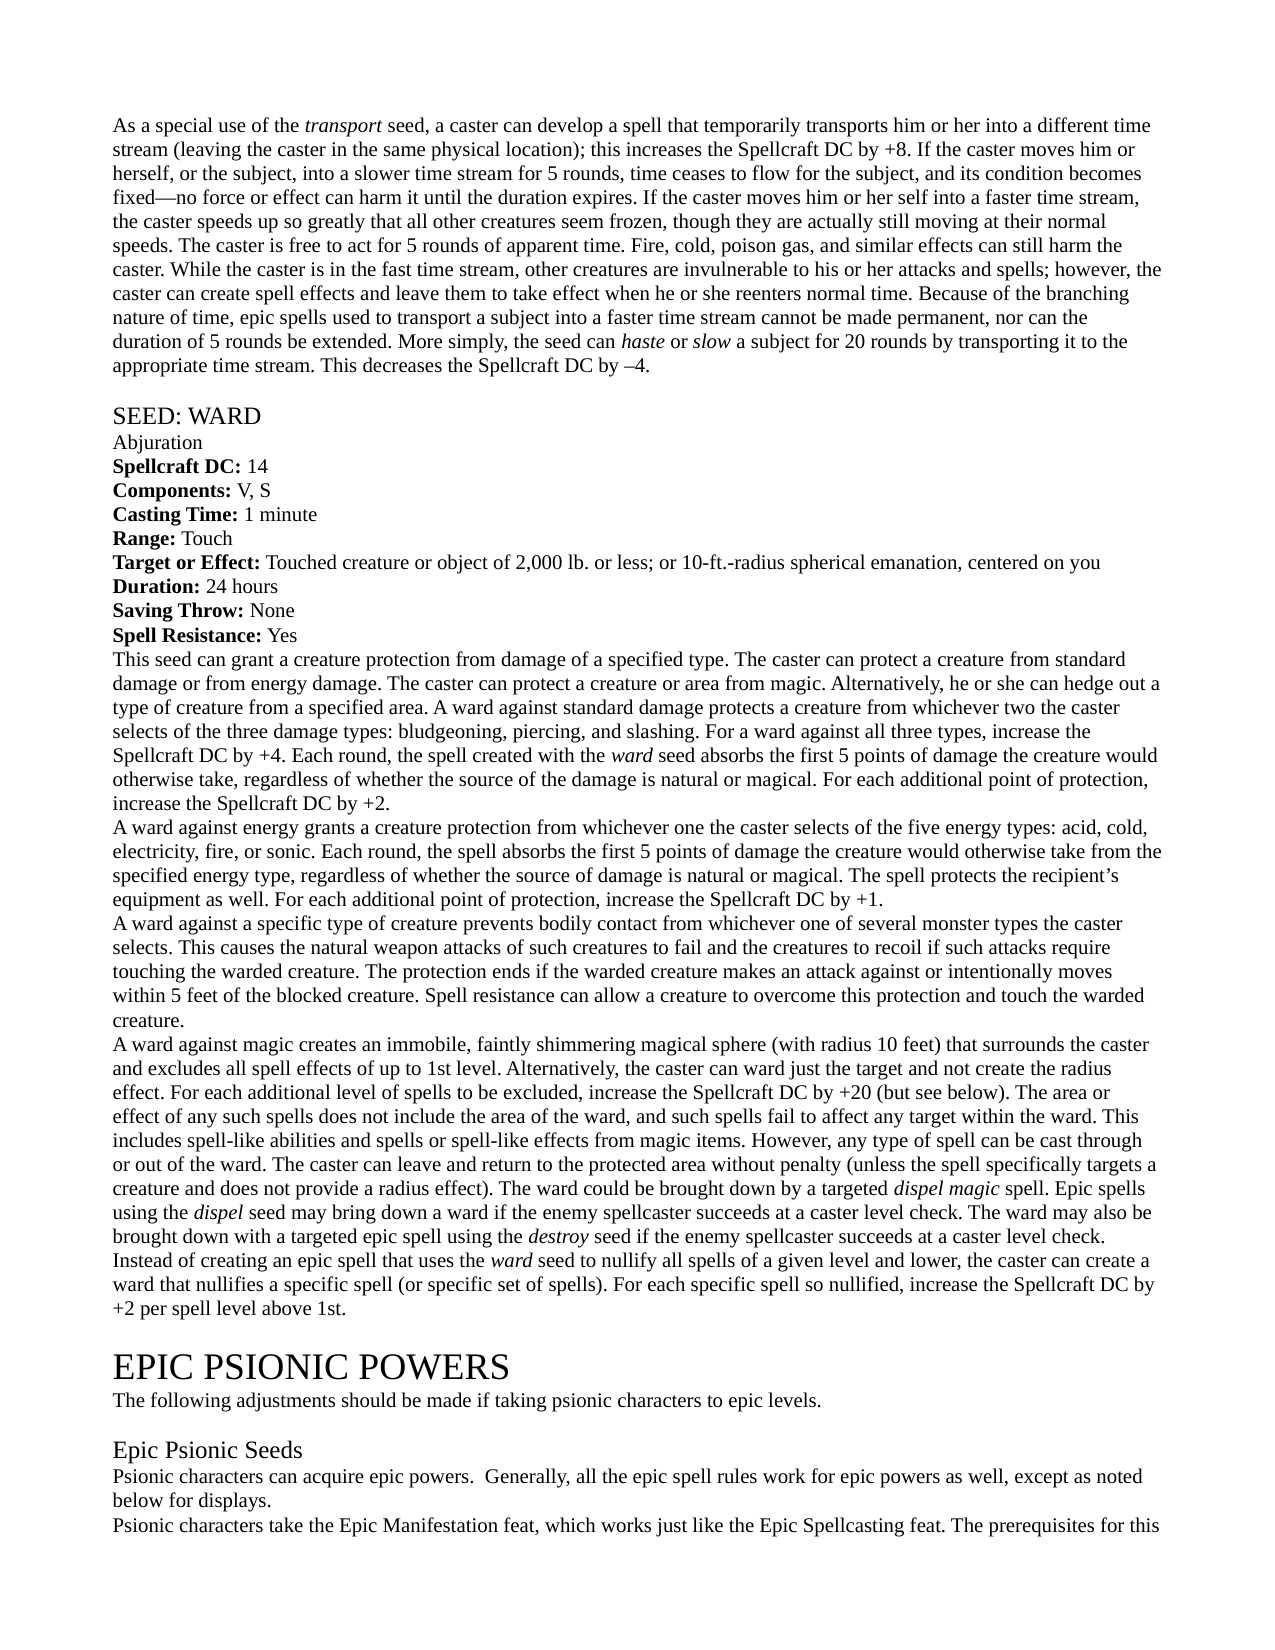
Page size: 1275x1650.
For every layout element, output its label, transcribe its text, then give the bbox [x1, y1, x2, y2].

text Spell Resistance: Yes [112, 622, 1162, 647]
text Target or Effect: Touched creature or object of 2,000 lb. or less; or 10-ft.-radius spherical emanation, centered on you [112, 550, 1162, 574]
text As a special use of the transport seed, a caster can develop a spell that temporarily transports him or her into a different time stream (leaving the caster in the same physical location); this increases the Spellcraft DC by +8. If the caster moves him or herself, or the subject, into a slower time stream for 5 rounds, time ceases to flow for the subject, and its condition becomes fixed—no force or effect can harm it until the duration expires. If the caster moves him or her self into a faster time stream, the caster speeds up so greatly that all other creatures seem frozen, though they are actually still moving at their normal speeds. The caster is free to act for 5 rounds of apparent time. Fire, cold, poison gas, and similar effects can still harm the caster. While the caster is in the fast time stream, other creatures are invulnerable to his or her attacks and spells; however, the caster can create spell effects and leave them to take effect when he or she reenters normal time. Because of the branching nature of time, epic spells used to transport a subject into a faster time stream cannot be made permanent, nor can the duration of 5 rounds be extended. More simply, the seed can haste or slow a subject for 20 rounds by transporting it to the appropriate time stream. This decreases the Spellcraft DC by –4. [112, 112, 1162, 377]
subtitle EPIC PSIONIC POWERS [112, 1344, 1162, 1387]
text Duration: 24 hours [112, 574, 1162, 598]
text Instead of creating an epic spell that uses the ward seed to nullify all spells of a given level and lower, the caster can create a ward that nullifies a specific spell (or specific set of spells). For each specific spell so nullified, increase the Spellcraft DC by +2 per spell level above 1st. [112, 1248, 1162, 1320]
text Abjuration [112, 430, 1162, 454]
text Spellcraft DC: 14 [112, 454, 1162, 478]
text This seed can grant a creature protection from damage of a specified type. The caster can protect a creature from standard damage or from energy damage. The caster can protect a creature or area from magic. Alternatively, he or she can hedge out a type of creature from a specified area. A ward against standard damage protects a creature from whichever two the caster selects of the three damage types: bludgeoning, piercing, and slashing. For a ward against all three types, increase the Spellcraft DC by +4. Each round, the spell created with the ward seed absorbs the first 5 points of damage the creature would otherwise take, regardless of whether the source of the damage is natural or magical. For each additional point of protection, increase the Spellcraft DC by +2. [112, 647, 1162, 815]
text Psionic characters can acquire epic powers. Generally, all the epic spell rules work for epic powers as well, except as noted below for displays. [112, 1464, 1162, 1512]
text Components: V, S [112, 478, 1162, 502]
text Range: Touch [112, 526, 1162, 550]
text A ward against magic creates an immobile, faintly shimmering magical sphere (with radius 10 feet) that surrounds the caster and excludes all spell effects of up to 1st level. Alternatively, the caster can ward just the target and not create the radius effect. For each additional level of spells to be excluded, increase the Spellcraft DC by +20 (but see below). The area or effect of any such spells does not include the area of the ward, and such spells fail to affect any target within the ward. This includes spell-like abilities and spells or spell-like effects from magic items. However, any type of spell can be cast through or out of the ward. The caster can leave and return to the protected area without penalty (unless the spell specifically targets a creature and does not provide a radius effect). The ward could be brought down by a targeted dispel magic spell. Epic spells using the dispel seed may bring down a ward if the enemy spellcaster succeeds at a caster level check. The ward may also be brought down with a targeted epic spell using the destroy seed if the enemy spellcaster succeeds at a caster level check. [112, 1032, 1162, 1248]
text A ward against a specific type of creature prevents bodily contact from whichever one of several monster types the caster selects. This causes the natural weapon attacks of such creatures to fail and the creatures to recoil if such attacks require touching the warded creature. The protection ends if the warded creature makes an attack against or intentionally moves within 5 feet of the blocked creature. Spell resistance can allow a creature to overcome this protection and touch the warded creature. [112, 911, 1162, 1032]
text The following adjustments should be made if taking psionic characters to epic levels. [112, 1387, 1162, 1412]
text A ward against energy grants a creature protection from whichever one the caster selects of the five energy types: acid, cold, electricity, fire, or sonic. Each round, the spell absorbs the first 5 points of damage the creature would otherwise take from the specified energy type, regardless of whether the source of damage is natural or magical. The spell protects the recipient’s equipment as well. For each additional point of protection, increase the Spellcraft DC by +1. [112, 815, 1162, 911]
subtitle Epic Psionic Seeds [112, 1436, 1162, 1464]
subtitle SEED: WARD [112, 401, 1162, 430]
text Casting Time: 1 minute [112, 502, 1162, 526]
text Saving Throw: None [112, 598, 1162, 622]
text Psionic characters take the Epic Manifestation feat, which works just like the Epic Spellcasting feat. The prerequisites for this [112, 1512, 1162, 1537]
